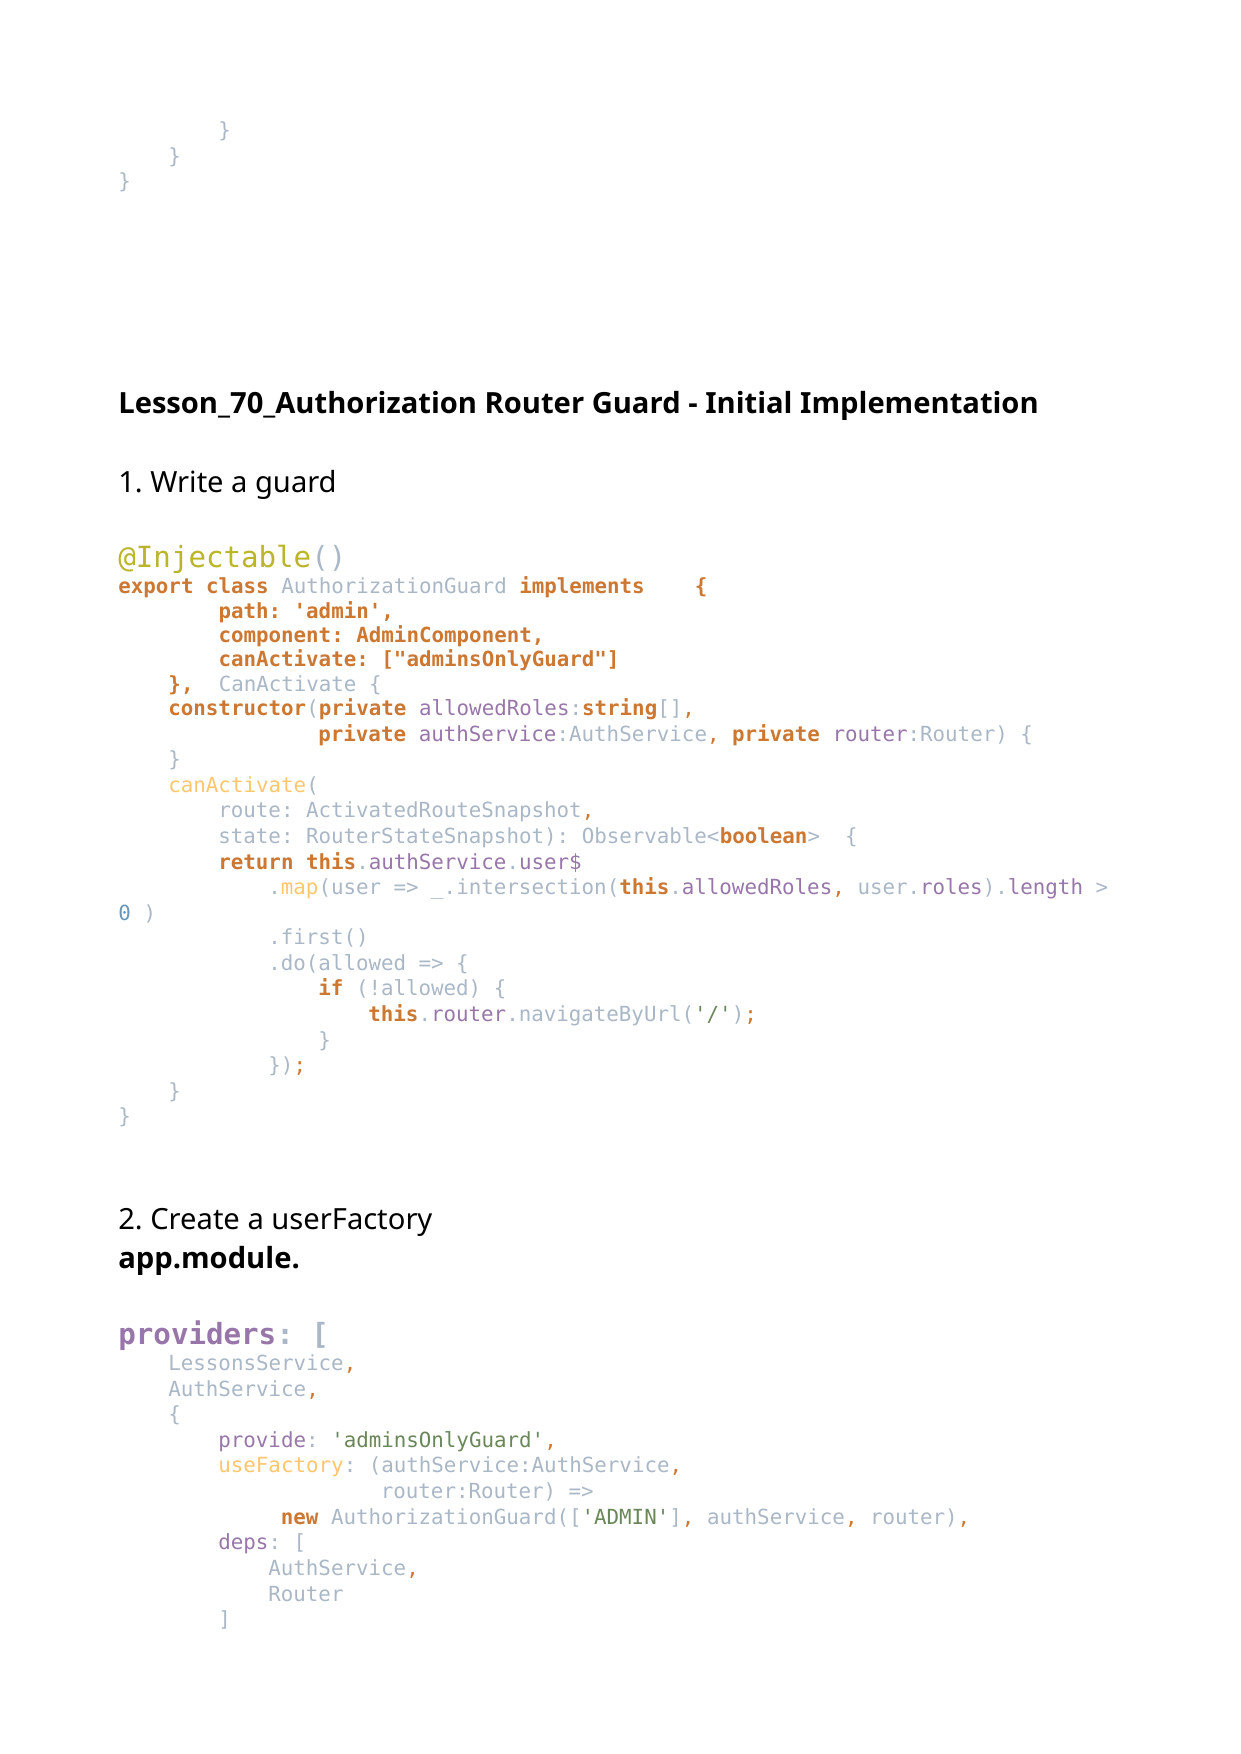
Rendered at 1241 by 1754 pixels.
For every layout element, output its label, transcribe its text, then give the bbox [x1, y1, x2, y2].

text Router [118, 1582, 1122, 1607]
text } [118, 144, 1122, 169]
text @Injectable() [118, 541, 1122, 574]
text } [118, 169, 1122, 194]
text canActivate( [118, 773, 1122, 798]
text providers: [ [118, 1317, 1122, 1351]
text router:Router) => [118, 1479, 1122, 1505]
text } [118, 1079, 1122, 1104]
text .do(allowed => { [118, 951, 1122, 976]
text Lesson_70_Authorization Router Guard - Initial Implementation [118, 382, 1122, 422]
text return this.authService.user$ [118, 850, 1122, 875]
text .map(user => _.intersection(this.allowedRoles, user.roles).length > 0 ) [118, 875, 1122, 925]
text 1. Write a guard [118, 461, 1122, 501]
text AuthService, [118, 1556, 1122, 1582]
text private authService:AuthService, private router:Router) { [118, 722, 1122, 747]
text ] [118, 1607, 1122, 1633]
text if (!allowed) { [118, 976, 1122, 1002]
text path: 'admin', [118, 599, 1122, 623]
text { [118, 1402, 1122, 1428]
text } [118, 1104, 1122, 1129]
text } [118, 747, 1122, 773]
text route: ActivatedRouteSnapshot, [118, 798, 1122, 824]
text constructor(private allowedRoles:string[], [118, 696, 1122, 722]
text this.router.navigateByUrl('/'); [118, 1002, 1122, 1028]
text } [118, 1028, 1122, 1053]
text export class AuthorizationGuard implements { [118, 574, 1122, 599]
text state: RouterStateSnapshot): Observable<boolean> { [118, 824, 1122, 850]
text new AuthorizationGuard(['ADMIN'], authService, router), [118, 1505, 1122, 1530]
text .first() [118, 925, 1122, 951]
text 2. Create a userFactory [118, 1198, 1122, 1238]
text component: AdminComponent, [118, 623, 1122, 647]
text provide: 'adminsOnlyGuard', [118, 1428, 1122, 1453]
text } [118, 118, 1122, 144]
text useFactory: (authService:AuthService, [118, 1453, 1122, 1479]
text AuthService, [118, 1377, 1122, 1402]
text }, CanActivate { [118, 672, 1122, 696]
text LessonsService, [118, 1351, 1122, 1377]
text app.module. [118, 1238, 1122, 1277]
text canActivate: ["adminsOnlyGuard"] [118, 647, 1122, 672]
text deps: [ [118, 1530, 1122, 1556]
text }); [118, 1053, 1122, 1079]
